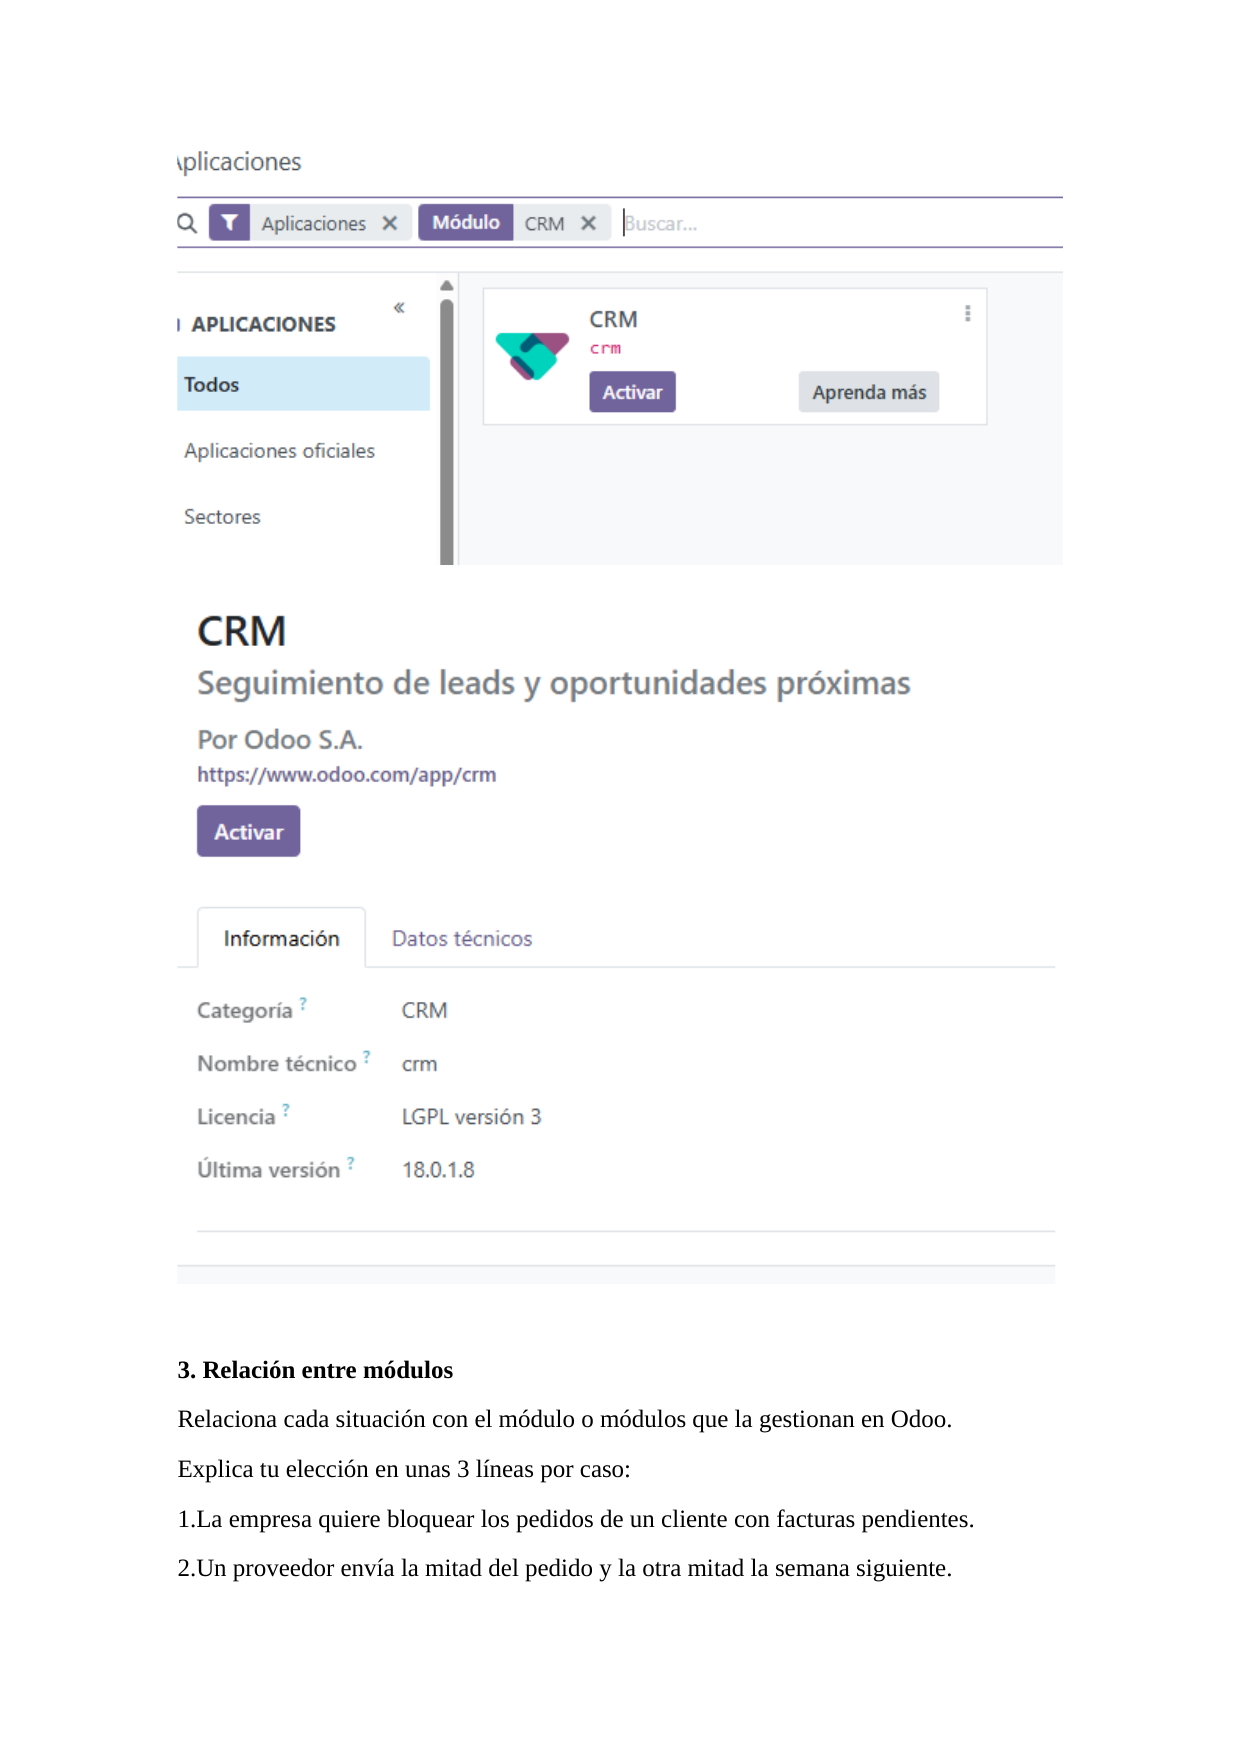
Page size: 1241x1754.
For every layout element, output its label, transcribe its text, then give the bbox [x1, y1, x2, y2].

text Explica tu elección en unas 3 líneas por caso: [177, 1454, 1063, 1483]
text 3. Relación entre módulos [177, 1355, 1063, 1383]
text 2.Un proveedor envía la mitad del pedido y la otra mitad la semana siguiente. [177, 1553, 1063, 1582]
text Relaciona cada situación con el módulo o módulos que la gestionan en Odoo. [177, 1404, 1063, 1433]
text 1.La empresa quiere bloquear los pedidos de un cliente con facturas pendientes. [177, 1504, 1063, 1532]
